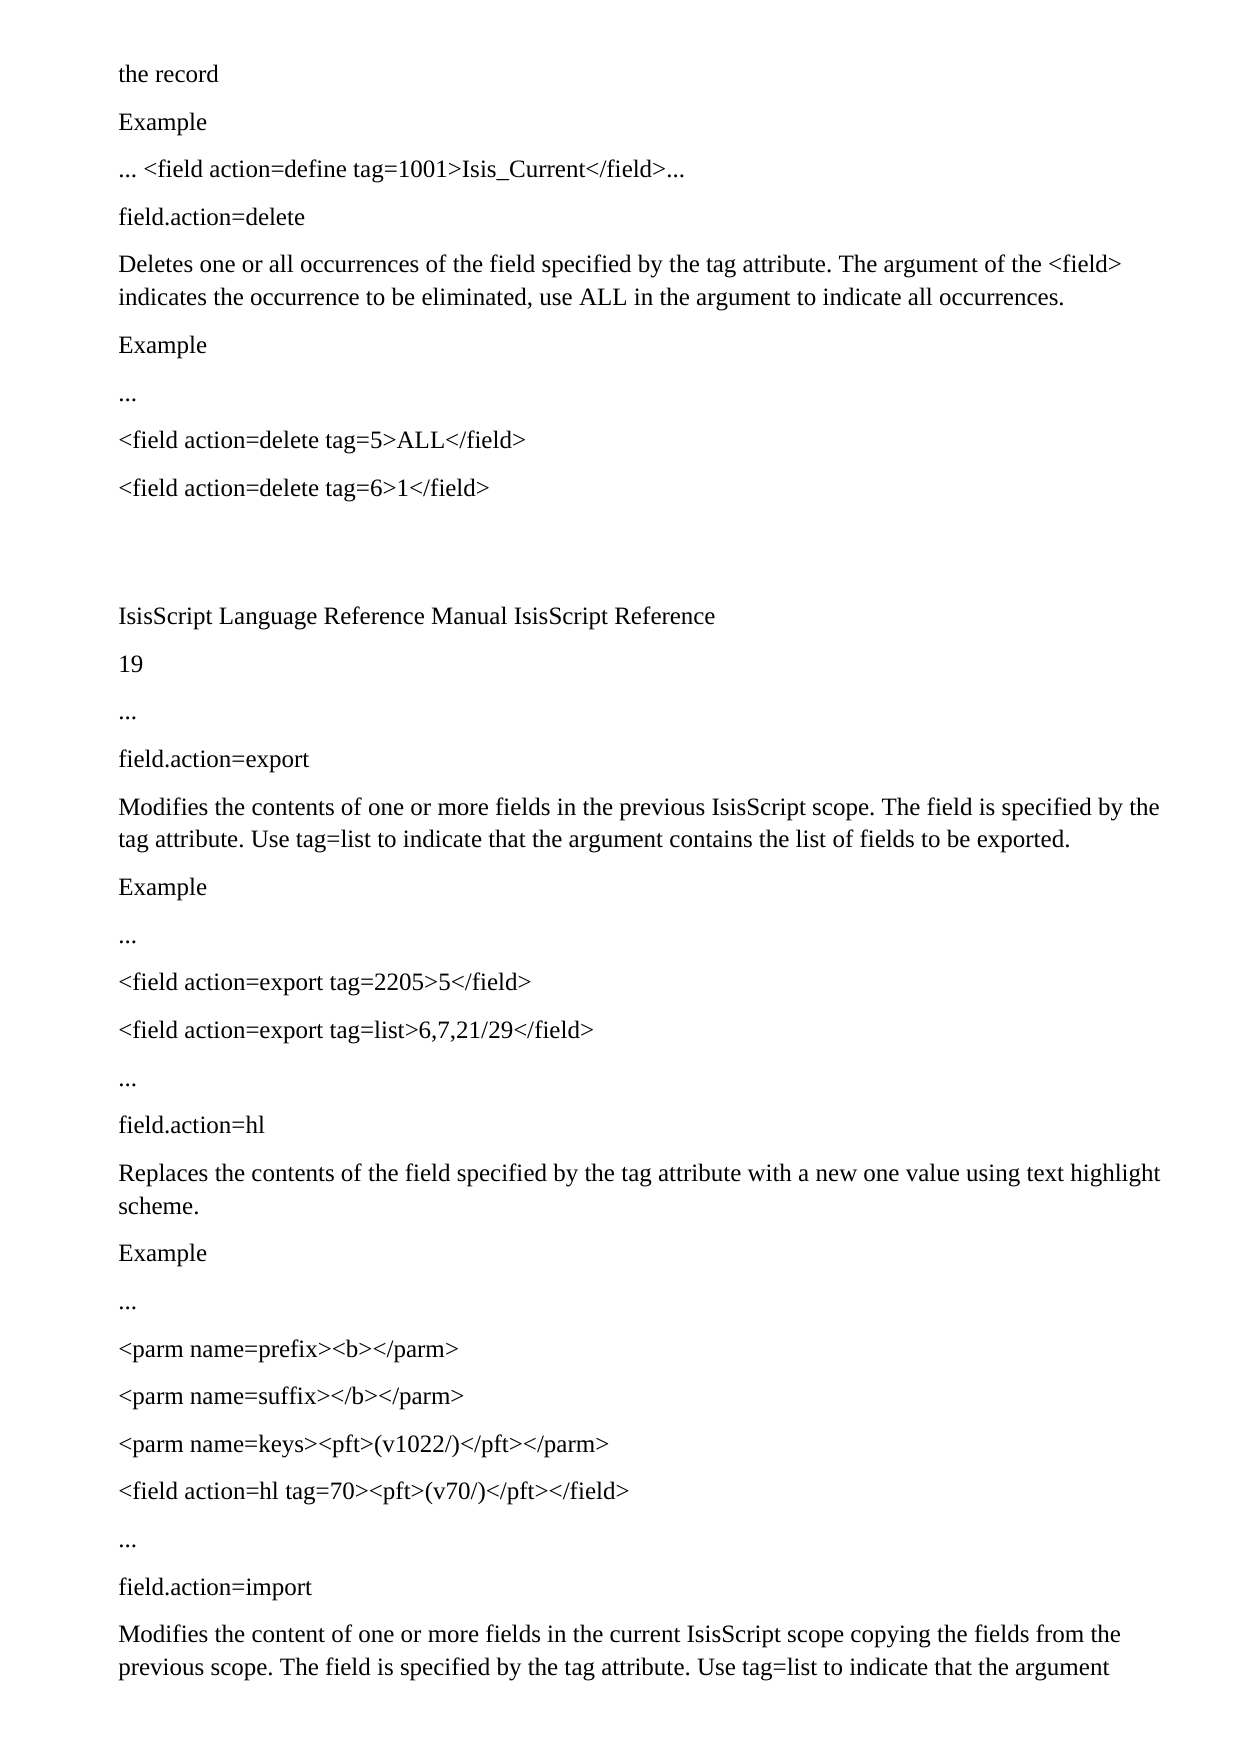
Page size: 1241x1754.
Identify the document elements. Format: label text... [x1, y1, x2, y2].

text <parm name=prefix><b></parm> [118, 1334, 1181, 1362]
text <parm name=suffix></b></parm> [118, 1381, 1181, 1410]
text <field action=hl tag=70><pft>(v70/)</pft></field> [118, 1476, 1181, 1505]
text IsisScript Language Reference Manual IsisScript Reference [118, 601, 1181, 630]
text field.action=export [118, 744, 1181, 773]
text field.action=hl [118, 1110, 1181, 1139]
text field.action=import [118, 1572, 1181, 1600]
text field.action=delete [118, 202, 1181, 231]
text ... [118, 1063, 1181, 1091]
text <parm name=keys><pft>(v1022/)</pft></parm> [118, 1429, 1181, 1458]
text Modifies the content of one or more fields in the current IsisScript scope copying the fields from the previous scope. The field is specified by the tag attribute. Use tag=list to indicate that the argument [118, 1619, 1181, 1681]
text <field action=export tag=2205>5</field> [118, 967, 1181, 996]
text the record [118, 59, 1181, 88]
text Example [118, 330, 1181, 359]
text ... [118, 378, 1181, 406]
text ... <field action=define tag=1001>Isis_Current</field>... [118, 154, 1181, 183]
text Example [118, 1238, 1181, 1267]
text <field action=delete tag=6>1</field> [118, 473, 1181, 502]
text ... [118, 1286, 1181, 1315]
text 19 [118, 649, 1181, 677]
text Deletes one or all occurrences of the field specified by the tag attribute. The argument of the <field> indicates the occurrence to be eliminated, use ALL in the argument to indicate all occurrences. [118, 249, 1181, 311]
text ... [118, 920, 1181, 948]
text Example [118, 107, 1181, 135]
text <field action=export tag=list>6,7,21/29</field> [118, 1015, 1181, 1044]
text Replaces the contents of the field specified by the tag attribute with a new one value using text highlight scheme. [118, 1158, 1181, 1219]
text ... [118, 696, 1181, 725]
text ... [118, 1524, 1181, 1553]
text <field action=delete tag=5>ALL</field> [118, 425, 1181, 454]
text Modifies the contents of one or more fields in the previous IsisScript scope. The field is specified by the tag attribute. Use tag=list to indicate that the argument contains the list of fields to be exported. [118, 792, 1181, 853]
text Example [118, 872, 1181, 901]
